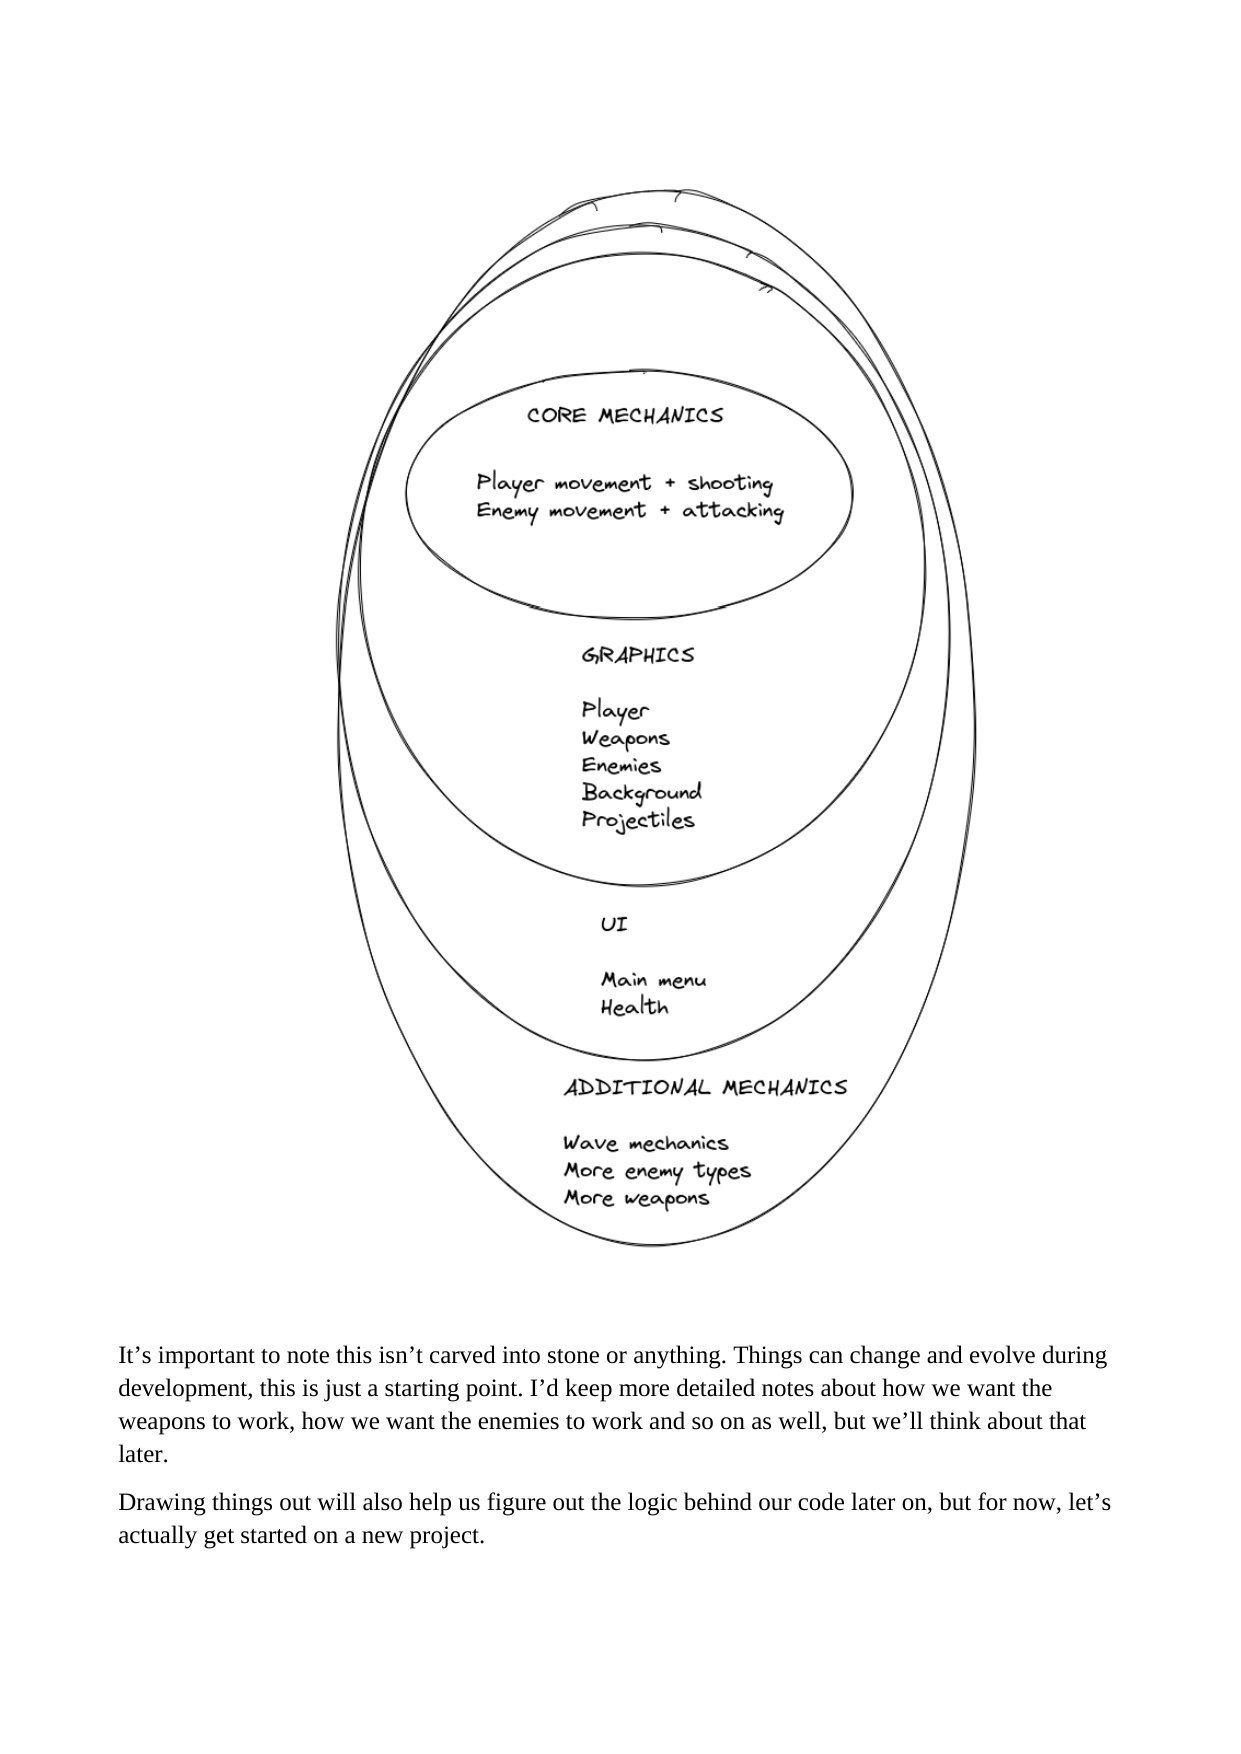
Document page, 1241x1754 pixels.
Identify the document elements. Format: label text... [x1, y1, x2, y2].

picture [118, 118, 1123, 1289]
text It’s important to note this isn’t carved into stone or anything. Things can change and evolve during development, this is just a starting point. I’d keep more detailed notes about how we want the weapons to work, how we want the enemies to work and so on as well, but we’ll think about that later. [118, 1340, 1122, 1468]
text Drawing things out will also help us figure out the logic behind our code later on, but for now, let’s actually get started on a new project. [118, 1487, 1122, 1548]
